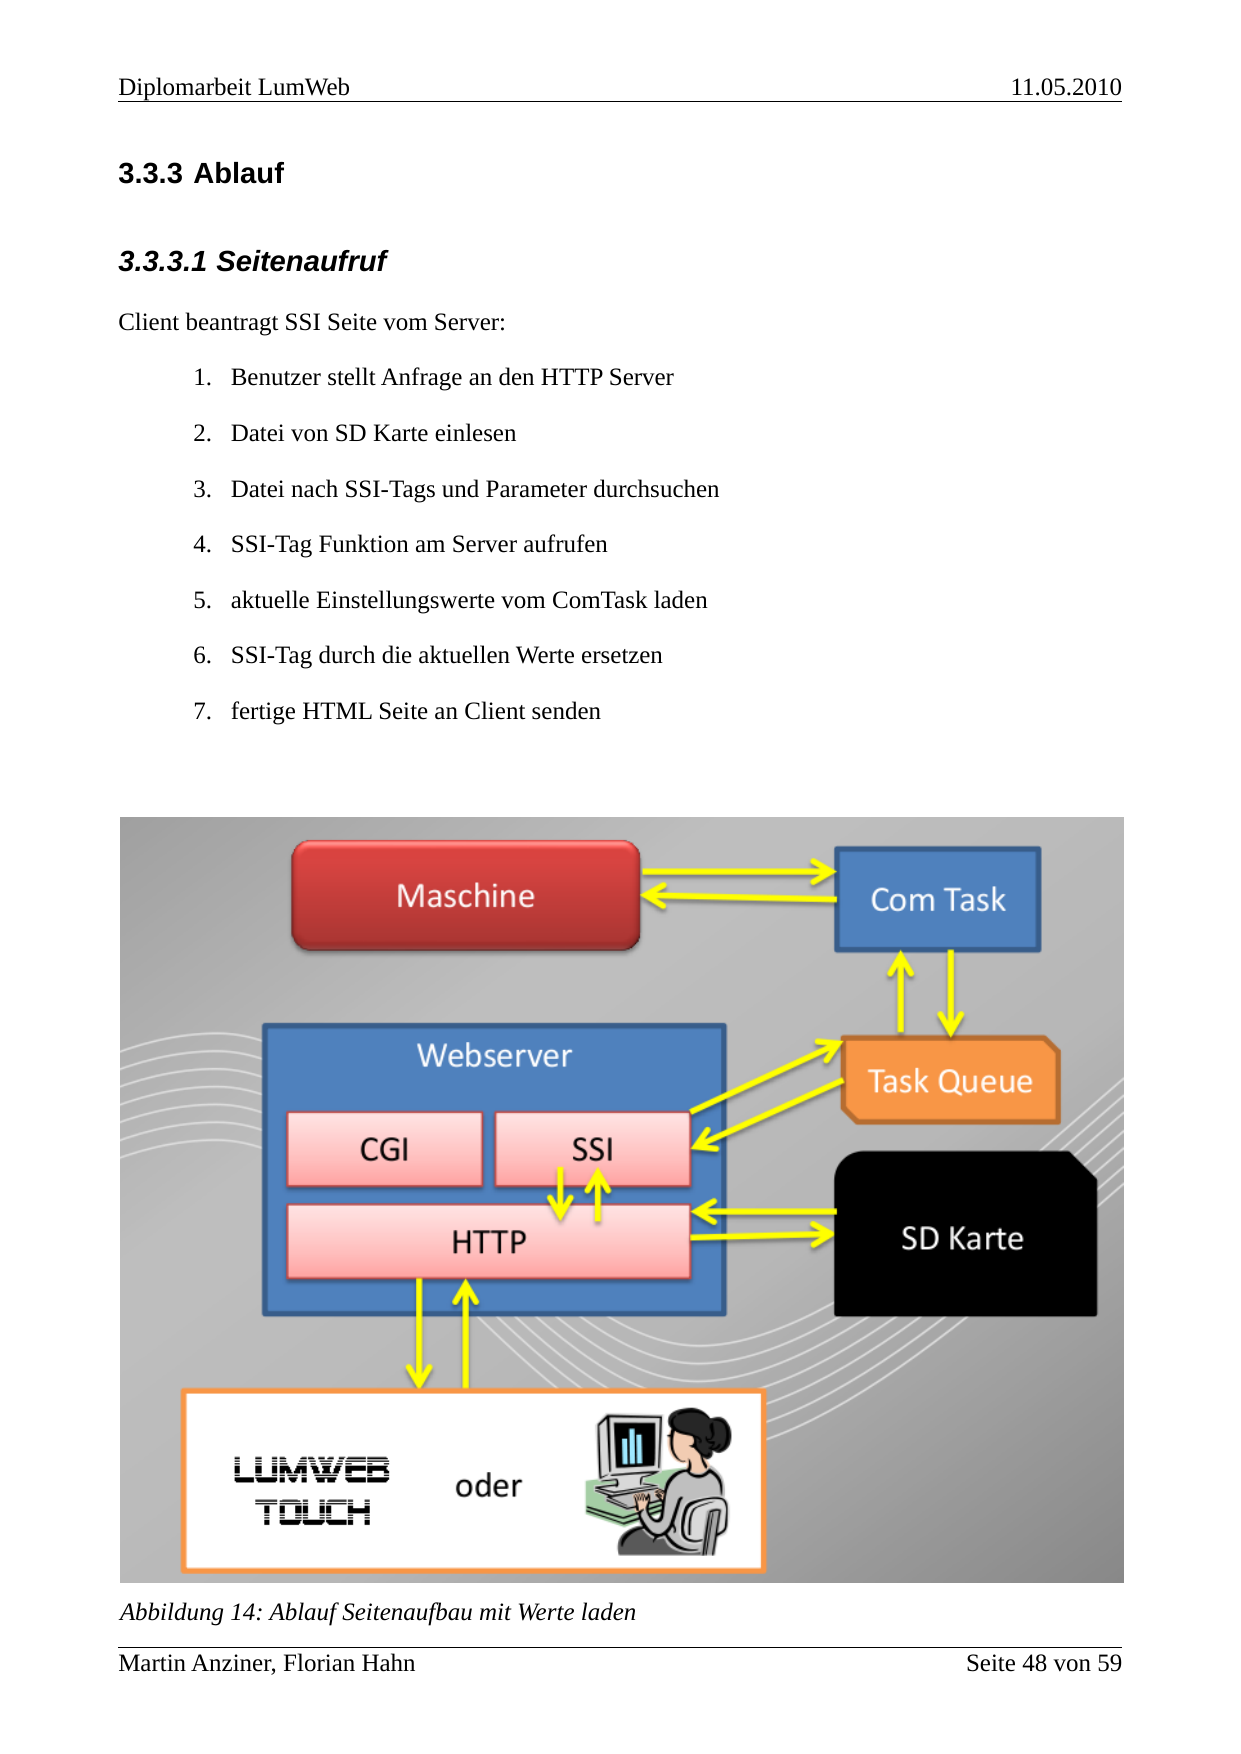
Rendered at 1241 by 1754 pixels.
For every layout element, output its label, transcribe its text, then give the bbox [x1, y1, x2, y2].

list SSI-Tag durch die aktuellen Werte ersetzen [193, 641, 1122, 669]
picture [120, 817, 1124, 1583]
text Client beantragt SSI Seite vom Server: [118, 307, 1122, 336]
list Datei nach SSI-Tags und Parameter durchsuchen [193, 474, 1122, 502]
list Benutzer stellt Anfrage an den HTTP Server [193, 362, 1122, 391]
text Abbildung 14: Ablauf Seitenaufbau mit Werte laden [120, 1583, 1123, 1625]
list fertige HTML Seite an Client senden [193, 696, 1122, 725]
list Datei von SD Karte einlesen [193, 418, 1122, 447]
subtitle Seitenaufruf [118, 244, 1122, 277]
subtitle Ablauf [118, 156, 1122, 190]
list aktuelle Einstellungswerte vom ComTask laden [193, 585, 1122, 614]
list SSI-Tag Funktion am Server aufrufen [193, 529, 1122, 558]
